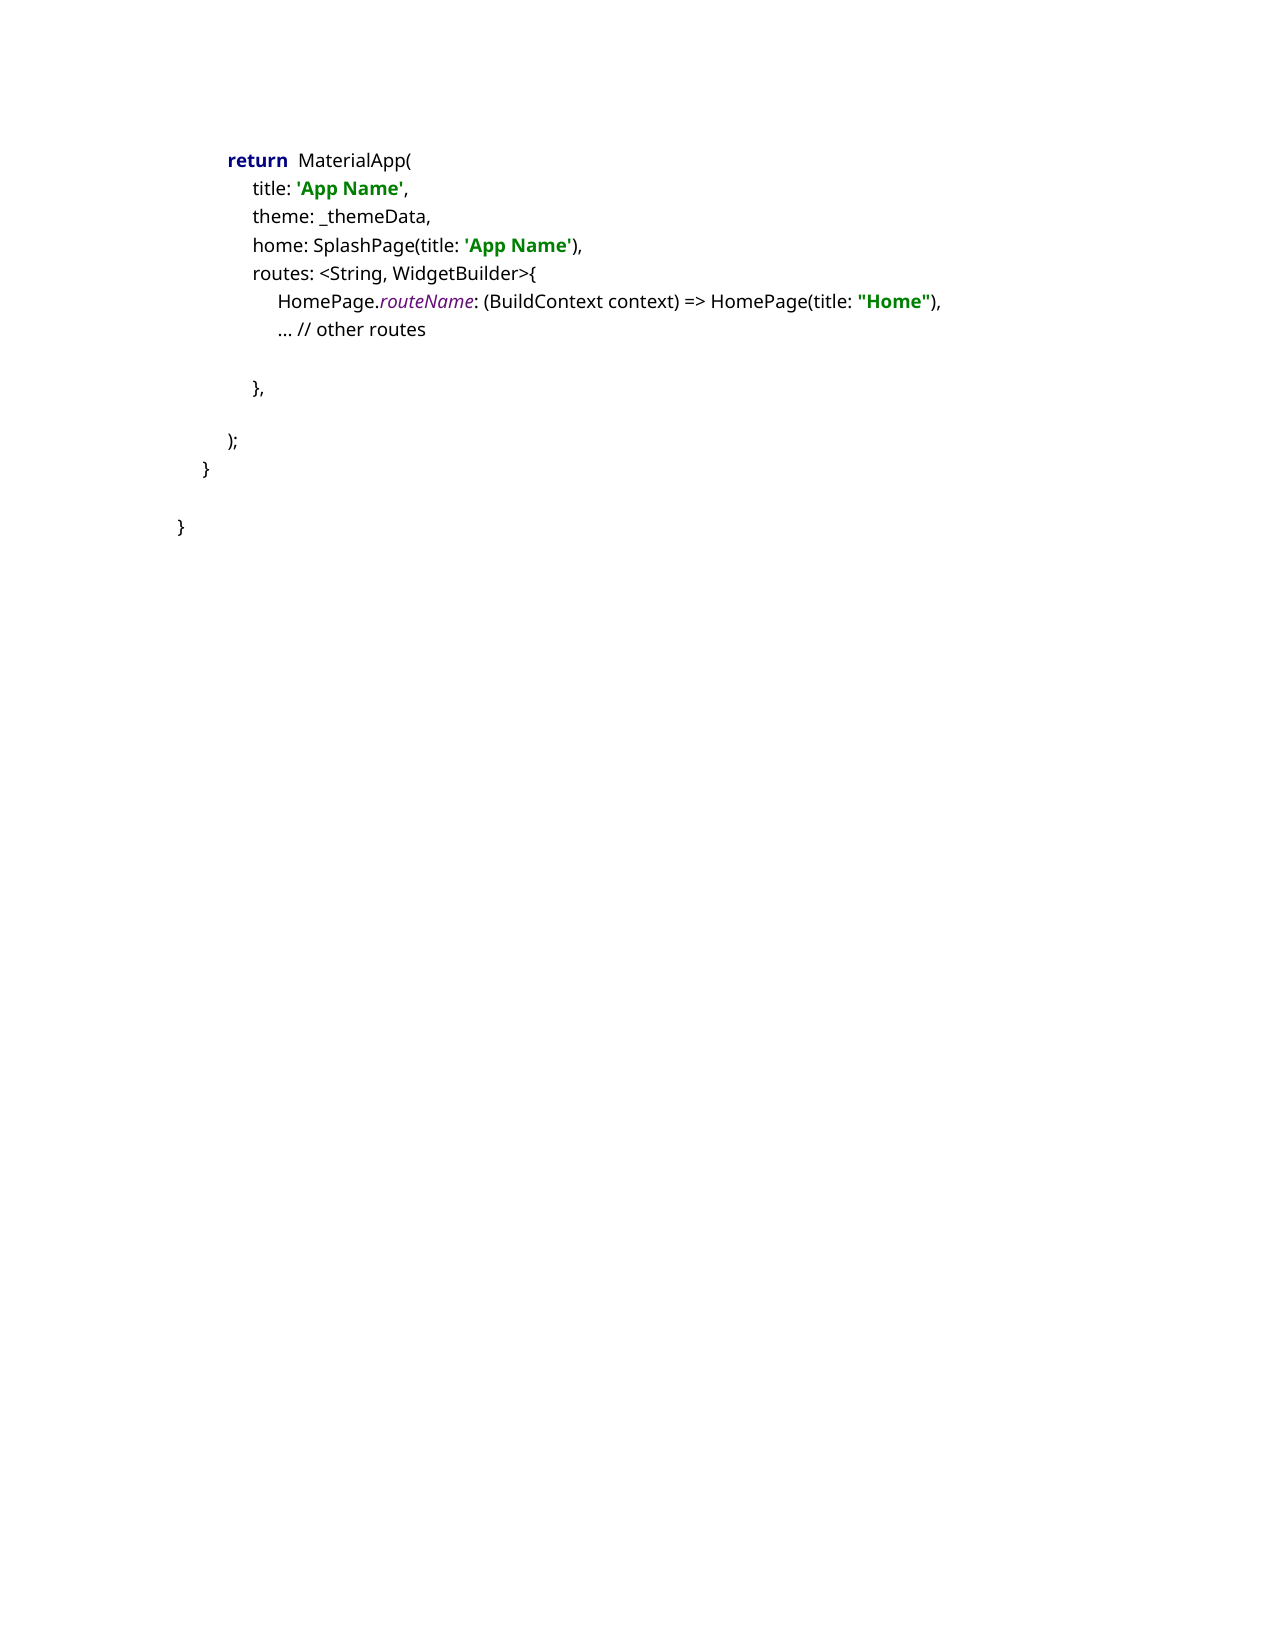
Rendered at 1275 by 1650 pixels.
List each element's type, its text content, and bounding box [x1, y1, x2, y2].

text ... // other routes [177, 316, 1098, 343]
text }, [177, 374, 1098, 400]
text ); [177, 427, 1098, 454]
text home: SplashPage(title: 'App Name'), [177, 232, 1098, 258]
text theme: _themeData, [177, 204, 1098, 230]
text return MaterialApp( [177, 148, 1098, 174]
text HomePage.routeName: (BuildContext context) => HomePage(title: "Home"), [177, 288, 1098, 314]
text routes: <String, WidgetBuilder>{ [177, 260, 1098, 286]
text } [177, 513, 1098, 538]
text title: 'App Name', [177, 176, 1098, 202]
text } [177, 455, 1098, 482]
